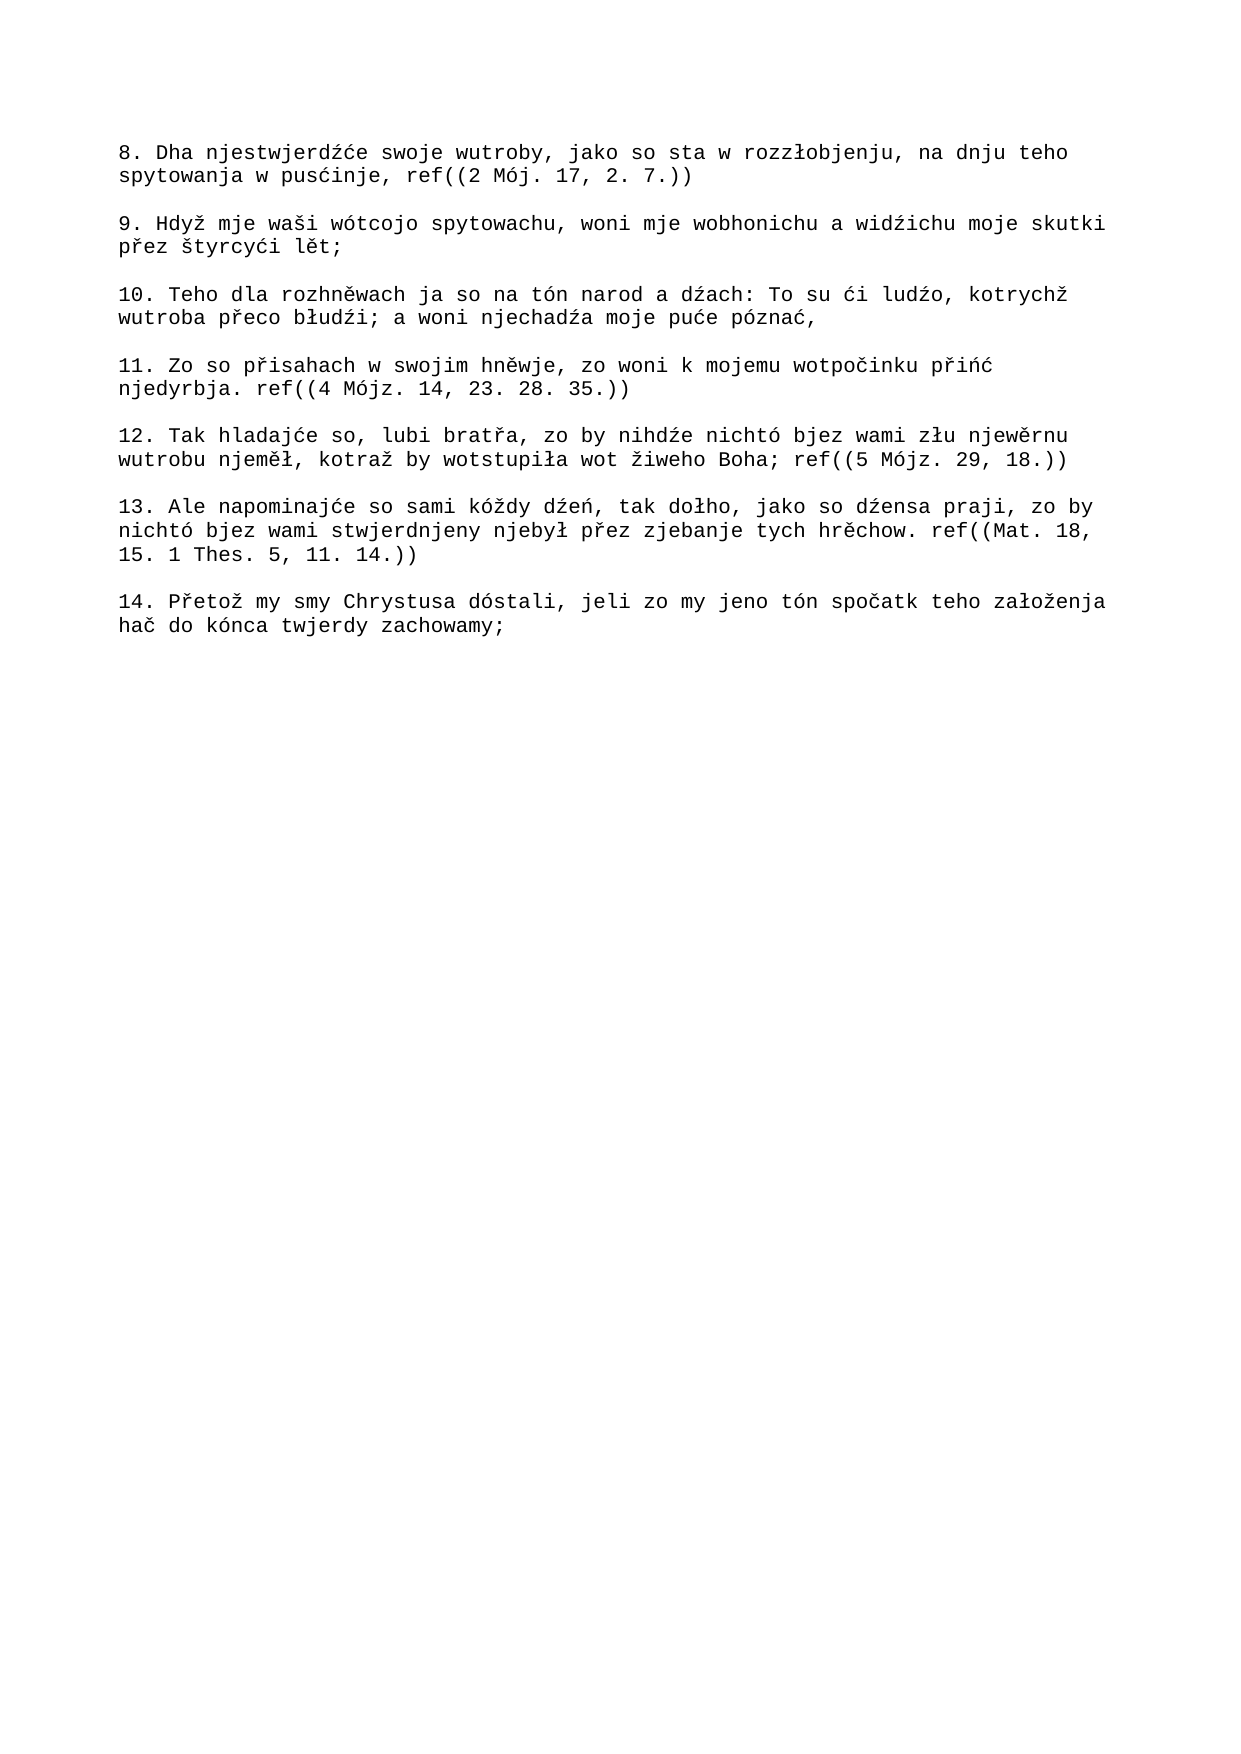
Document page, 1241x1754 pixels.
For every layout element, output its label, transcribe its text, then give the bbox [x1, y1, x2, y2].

text 9. Hdyž mje waši wótcojo spytowachu, woni mje wobhonichu a widźichu moje skutki přez štyrcyći lět; [118, 213, 1122, 260]
text 10. Teho dla rozhněwach ja so na tón narod a dźach: To su ći ludźo, kotrychž wutroba přeco błudźi; a woni njechadźa moje puće póznać, [118, 284, 1122, 331]
text 14. Přetož my smy Chrystusa dóstali, jeli zo my jeno tón spočatk teho załoženja hač do kónca twjerdy zachowamy; [118, 591, 1122, 638]
text 8. Dha njestwjerdźće swoje wutroby, jako so sta w rozzłobjenju, na dnju teho spytowanja w pusćinje, ref((2 Mój. 17, 2. 7.)) [118, 142, 1122, 189]
text 12. Tak hladajće so, lubi bratřa, zo by nihdźe nichtó bjez wami złu njewěrnu wutrobu njeměł, kotraž by wotstupiła wot žiweho Boha; ref((5 Mójz. 29, 18.)) [118, 426, 1122, 473]
text 13. Ale napominajće so sami kóždy dźeń, tak dołho, jako so dźensa praji, zo by nichtó bjez wami stwjerdnjeny njebył přez zjebanje tych hrěchow. ref((Mat. 18, 15. 1 Thes. 5, 11. 14.)) [118, 496, 1122, 567]
text 11. Zo so přisahach w swojim hněwje, zo woni k mojemu wotpočinku přińć njedyrbja. ref((4 Mójz. 14, 23. 28. 35.)) [118, 354, 1122, 402]
